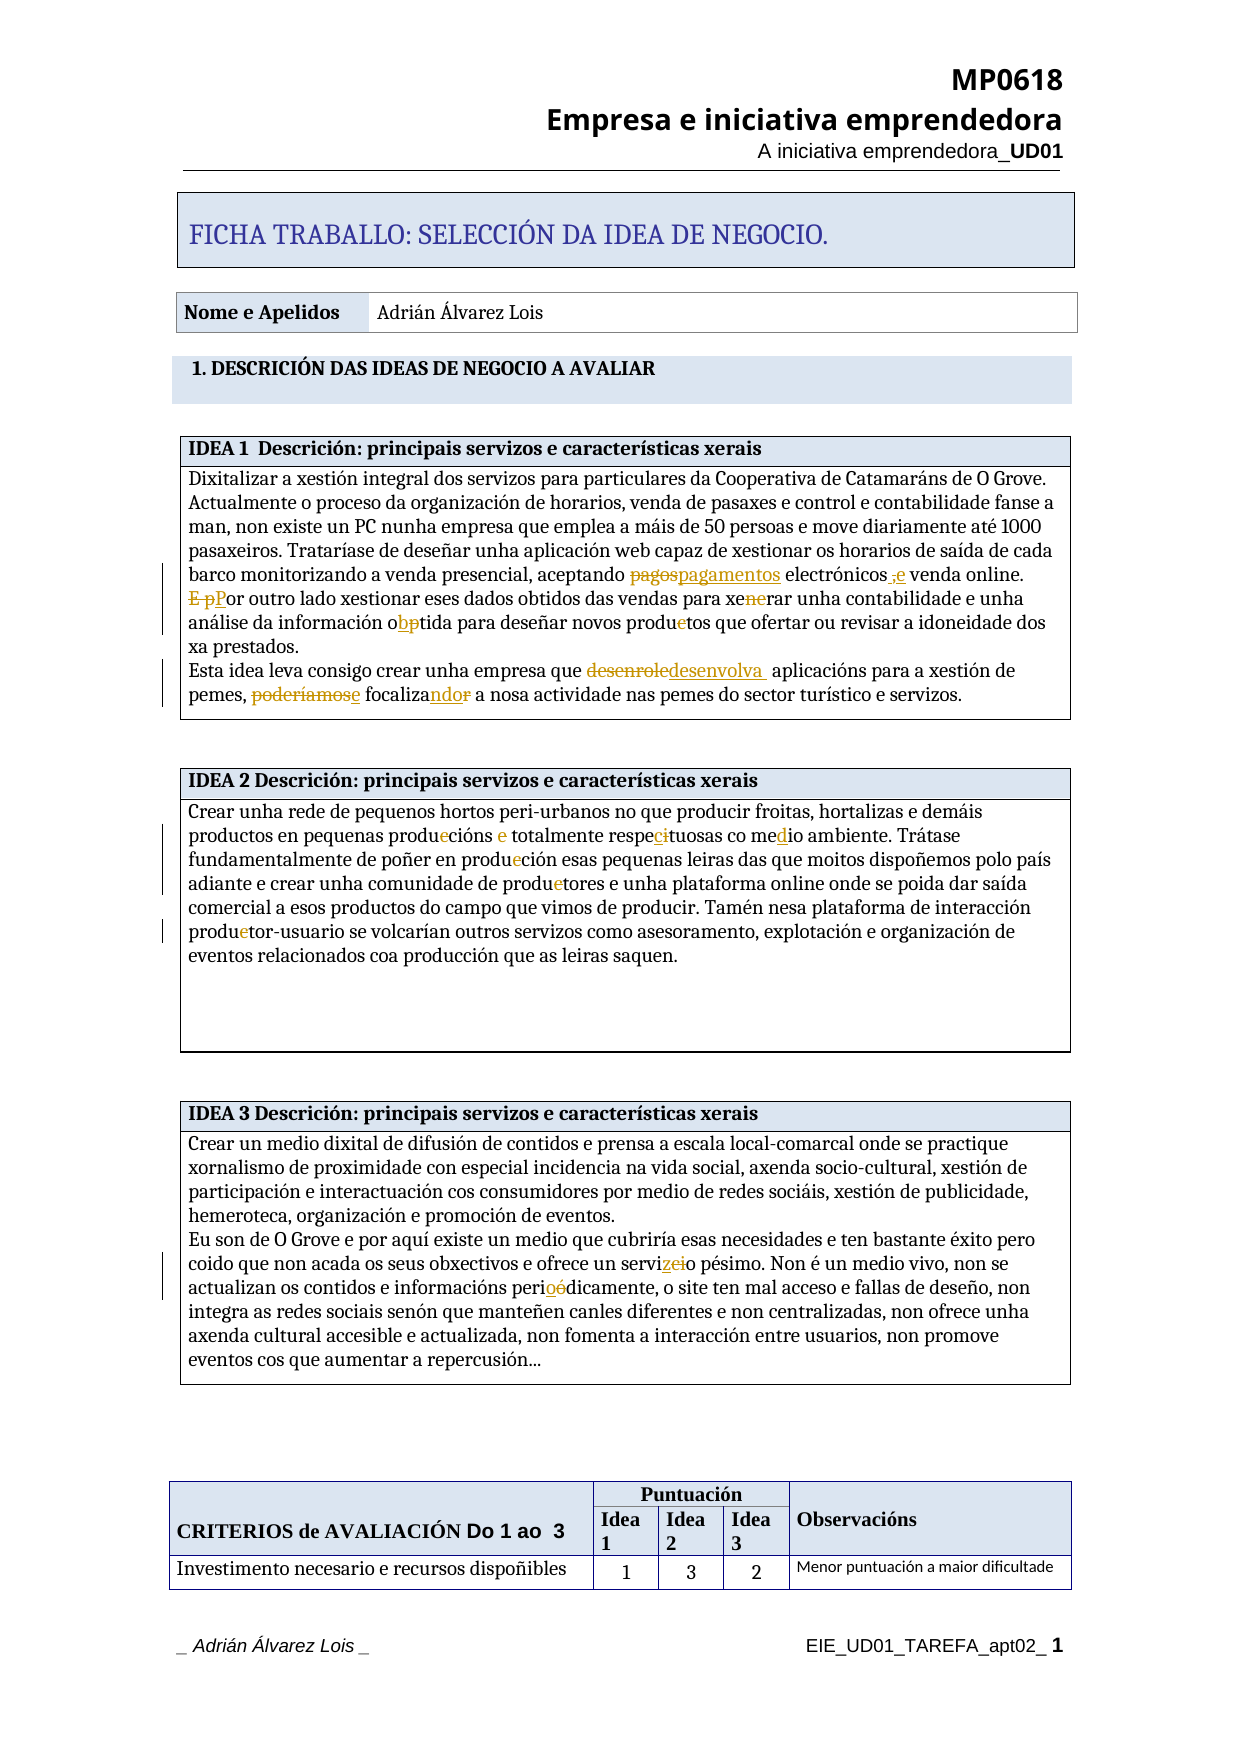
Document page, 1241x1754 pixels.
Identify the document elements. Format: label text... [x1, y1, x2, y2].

table_cell Idea 2 [659, 1507, 723, 1555]
table_header FICHA TRABALLO: SELECCIÓN DA IDEA DE NEGOCIO. [178, 193, 1074, 267]
table_header Nome e Apelidos [177, 293, 369, 332]
table_cell Menor puntuación a maior dificultade [790, 1556, 1071, 1588]
table_header IDEA 3 Descrición: principais servizos e características xerais [181, 1102, 1070, 1131]
table_cell Crear un medio dixital de difusión de contidos e prensa a escala local-comarcal onde se practique xornalismo de proximidade con especial incidencia na vida social, axenda socio-cultural, xestión de participación e interactuación cos consumidores por medio de redes sociáis, xestión de publicidade, hemeroteca, organización e promoción de eventos. Eu son de O Grove e por aquí existe un medio que cubriría esas necesidades e ten bastante éxito pero coido que non acada os seus obxectivos e ofrece un servizo pésimo. Non é un medio vivo, non se actualizan os contidos e informacións periodicamente, o site ten mal acceso e fallas de deseño, non integra as redes sociais senón que manteñen canles diferentes e non centralizadas, non ofrece unha axenda cultural accesible e actualizada, non fomenta a interacción entre usuarios, non promove eventos cos que aumentar a repercusión... [181, 1132, 1070, 1384]
table_header IDEA 2 Descrición: principais servizos e características xerais [181, 769, 1070, 798]
table_header Observacións [790, 1482, 1071, 1555]
table_cell Idea 1 [594, 1507, 658, 1555]
table_header IDEA 1 Descrición: principais servizos e características xerais [181, 437, 1070, 466]
table_cell Idea 3 [724, 1507, 789, 1555]
table_cell Crear unha rede de pequenos hortos peri-urbanos no que producir froitas, hortalizas e demáis productos en pequenas producións totalmente respectuosas co medio ambiente. Trátase fundamentalmente de poñer en produción esas pequenas leiras das que moitos dispoñemos polo país adiante e crear unha comunidade de produtores e unha plataforma online onde se poida dar saída comercial a esos productos do campo que vimos de producir. Tamén nesa plataforma de interacción produtor-usuario se volcarían outros servizos como asesoramento, explotación e organización de eventos relacionados coa producción que as leiras saquen. [181, 800, 1070, 1051]
table_header Puntuación [594, 1482, 789, 1506]
table_cell 1 [594, 1556, 658, 1588]
table_cell 2 [724, 1556, 789, 1588]
table_cell Dixitalizar a xestión integral dos servizos para particulares da Cooperativa de Catamaráns de O Grove. Actualmente o proceso da organización de horarios, venda de pasaxes e control e contabilidade fanse a man, non existe un PC nunha empresa que emplea a máis de 50 persoas e move diariamente até 1000 pasaxeiros. Trataríase de deseñar unha aplicación web capaz de xestionar os horarios de saída de cada barco monitorizando a venda presencial, aceptando pagamentos electrónicos e venda online. Por outro lado xestionar eses dados obtidos das vendas para xerar unha contabilidade e unha análise da información obtida para deseñar novos produtos que ofertar ou revisar a idoneidade dos xa prestados. Esta idea leva consigo crear unha empresa que desenvolva aplicacións para a xestión de pemes, e focalizando a nosa actividade nas pemes do sector turístico e servizos. [181, 467, 1070, 719]
table_header 1. DESCRICIÓN DAS IDEAS DE NEGOCIO A AVALIAR [172, 356, 1072, 404]
table_header Adrián Álvarez Lois [370, 293, 1077, 332]
table_header CRITERIOS de AVALIACIÓN Do 1 ao 3 [170, 1482, 593, 1555]
table_cell Investimento necesario e recursos dispoñibles [170, 1556, 593, 1588]
table_cell 3 [659, 1556, 723, 1588]
